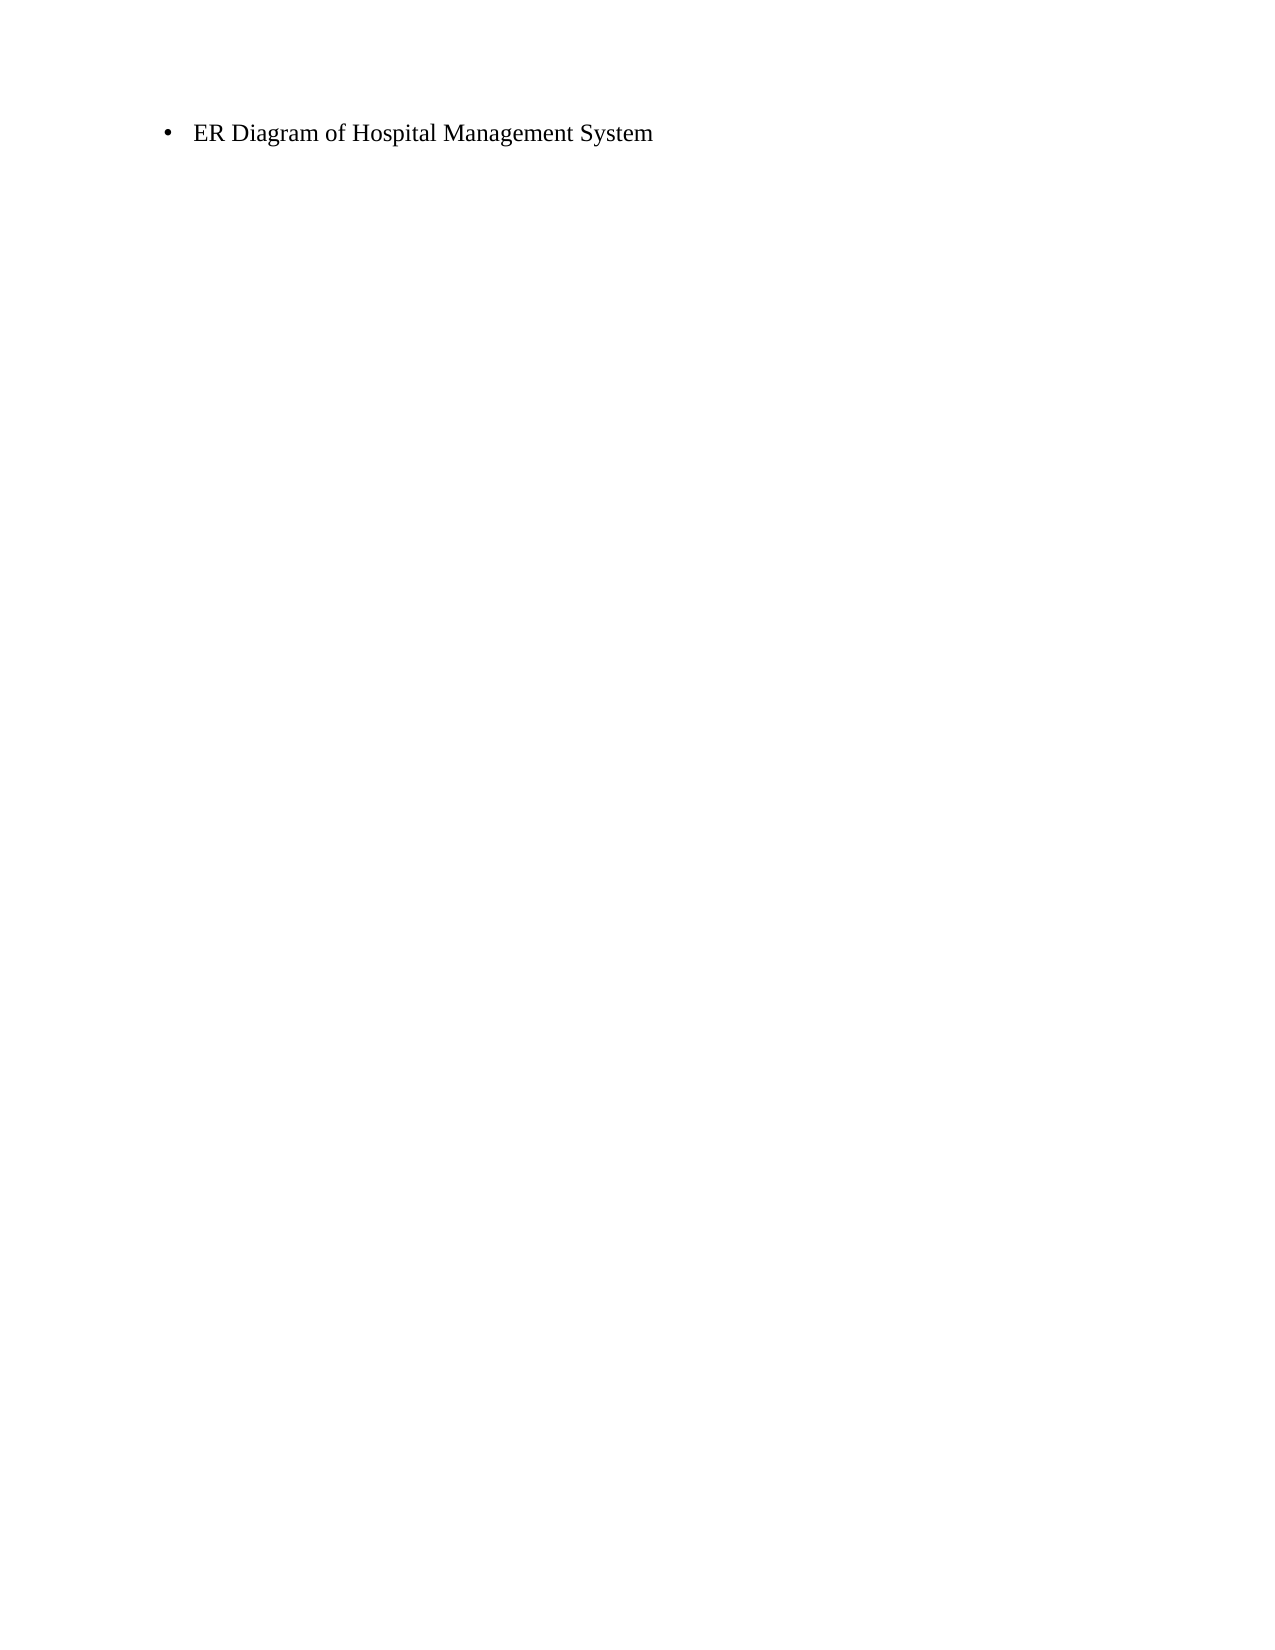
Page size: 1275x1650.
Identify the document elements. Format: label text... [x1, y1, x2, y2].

list ER Diagram of Hospital Management System [164, 118, 1157, 147]
